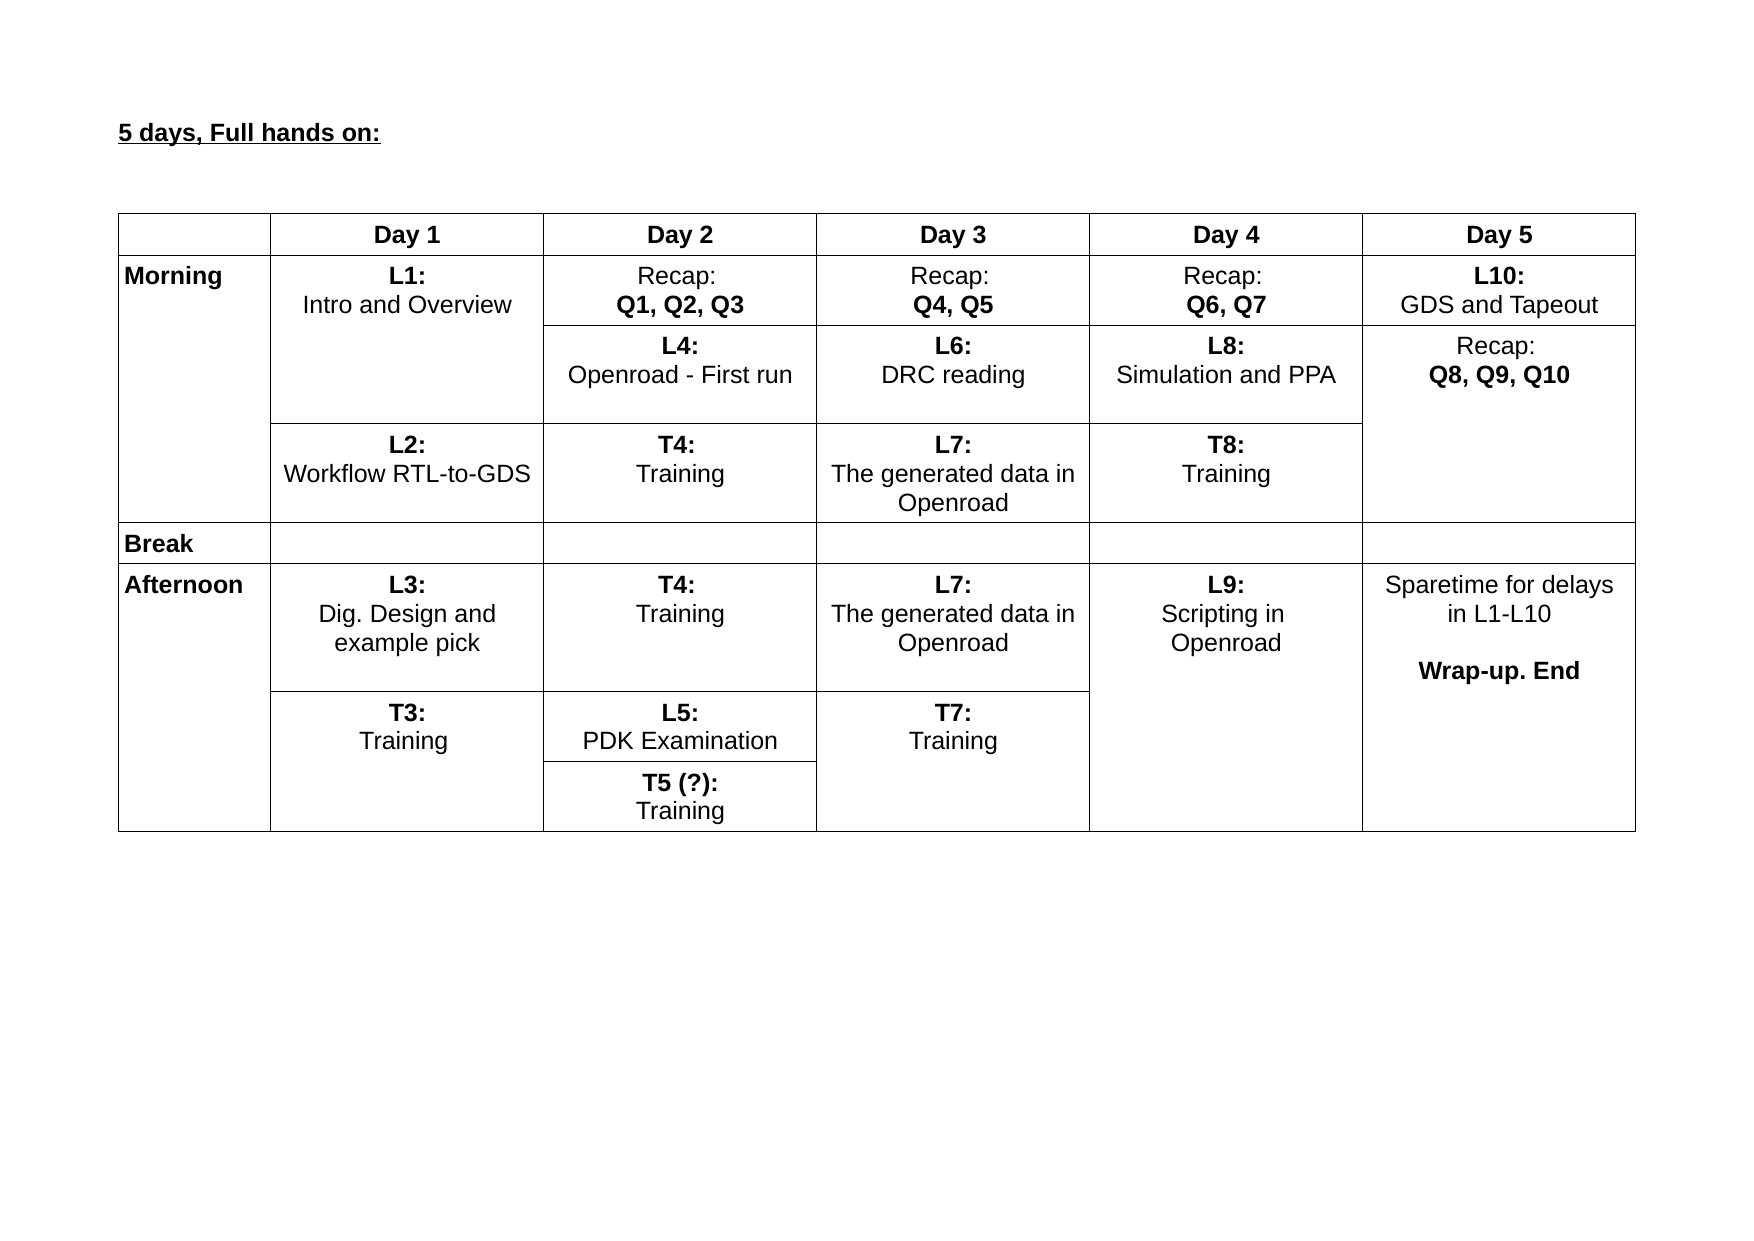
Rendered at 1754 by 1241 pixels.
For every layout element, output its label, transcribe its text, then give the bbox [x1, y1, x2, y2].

table_header Day 4 [1090, 214, 1362, 254]
table_cell Sparetime for delays in L1-L10 Wrap-up. End [1363, 564, 1635, 831]
table_cell L9: Scripting in Openroad [1090, 564, 1362, 831]
table_cell L1: Intro and Overview [271, 256, 543, 423]
table_cell L6: DRC reading [817, 326, 1089, 423]
table_cell L8: Simulation and PPA [1090, 326, 1362, 423]
table_cell L5: PDK Examination [544, 692, 816, 761]
table_cell [271, 523, 543, 563]
table_cell L10: GDS and Tapeout [1363, 256, 1635, 324]
table_cell L2: Workflow RTL-to-GDS [271, 424, 543, 522]
table_cell T7: Training [817, 692, 1089, 831]
table_cell Recap: Q1, Q2, Q3 [544, 256, 816, 324]
table_cell T8: Training [1090, 424, 1362, 522]
table_cell [544, 523, 816, 563]
table_cell Recap: Q6, Q7 [1090, 256, 1362, 324]
table_header Day 3 [817, 214, 1089, 254]
table_cell T5 (?): Training [544, 762, 816, 831]
table_cell Morning [119, 256, 270, 522]
table_cell [1363, 523, 1635, 563]
table_cell L7: The generated data in Openroad [817, 564, 1089, 691]
table_cell Break [119, 523, 270, 563]
table_header [119, 214, 270, 254]
table_header Day 5 [1363, 214, 1635, 254]
table_cell T4: Training [544, 564, 816, 691]
table_cell L3: Dig. Design and example pick [271, 564, 543, 691]
table_cell L7: The generated data in Openroad [817, 424, 1089, 522]
table_header Day 1 [271, 214, 543, 254]
table_cell T4: Training [544, 424, 816, 522]
table_cell Recap: Q8, Q9, Q10 [1363, 326, 1635, 522]
table_cell [817, 523, 1089, 563]
table_cell Afternoon [119, 564, 270, 831]
table_cell T3: Training [271, 692, 543, 831]
table_cell Recap: Q4, Q5 [817, 256, 1089, 324]
table_header Day 2 [544, 214, 816, 254]
table_cell L4: Openroad - First run [544, 326, 816, 423]
text 5 days, Full hands on: [118, 118, 1636, 147]
table_cell [1090, 523, 1362, 563]
